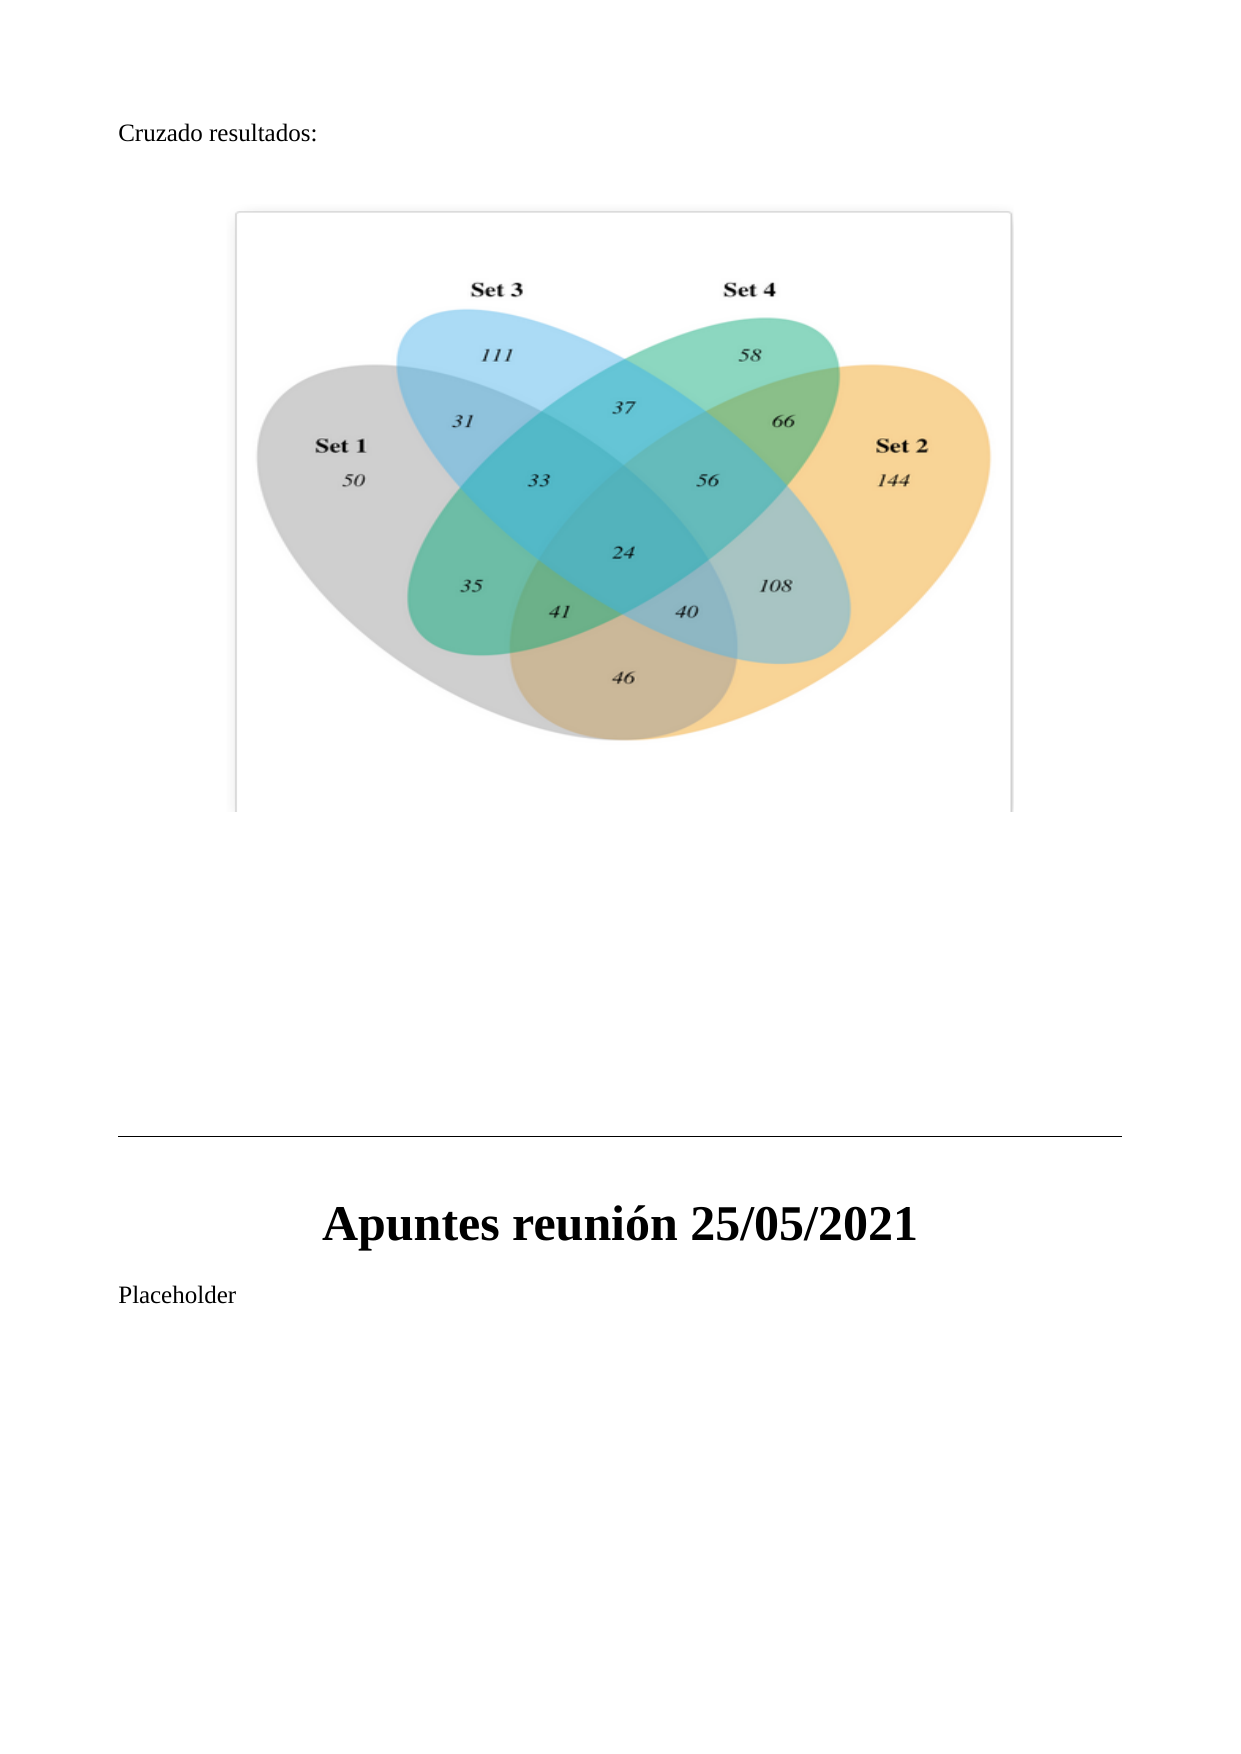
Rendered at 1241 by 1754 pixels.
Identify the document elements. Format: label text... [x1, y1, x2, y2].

text Placeholder [118, 1280, 1122, 1309]
text Apuntes reunión 25/05/2021 [118, 1194, 1122, 1251]
picture [226, 204, 1014, 812]
text Cruzado resultados: [118, 118, 1122, 147]
